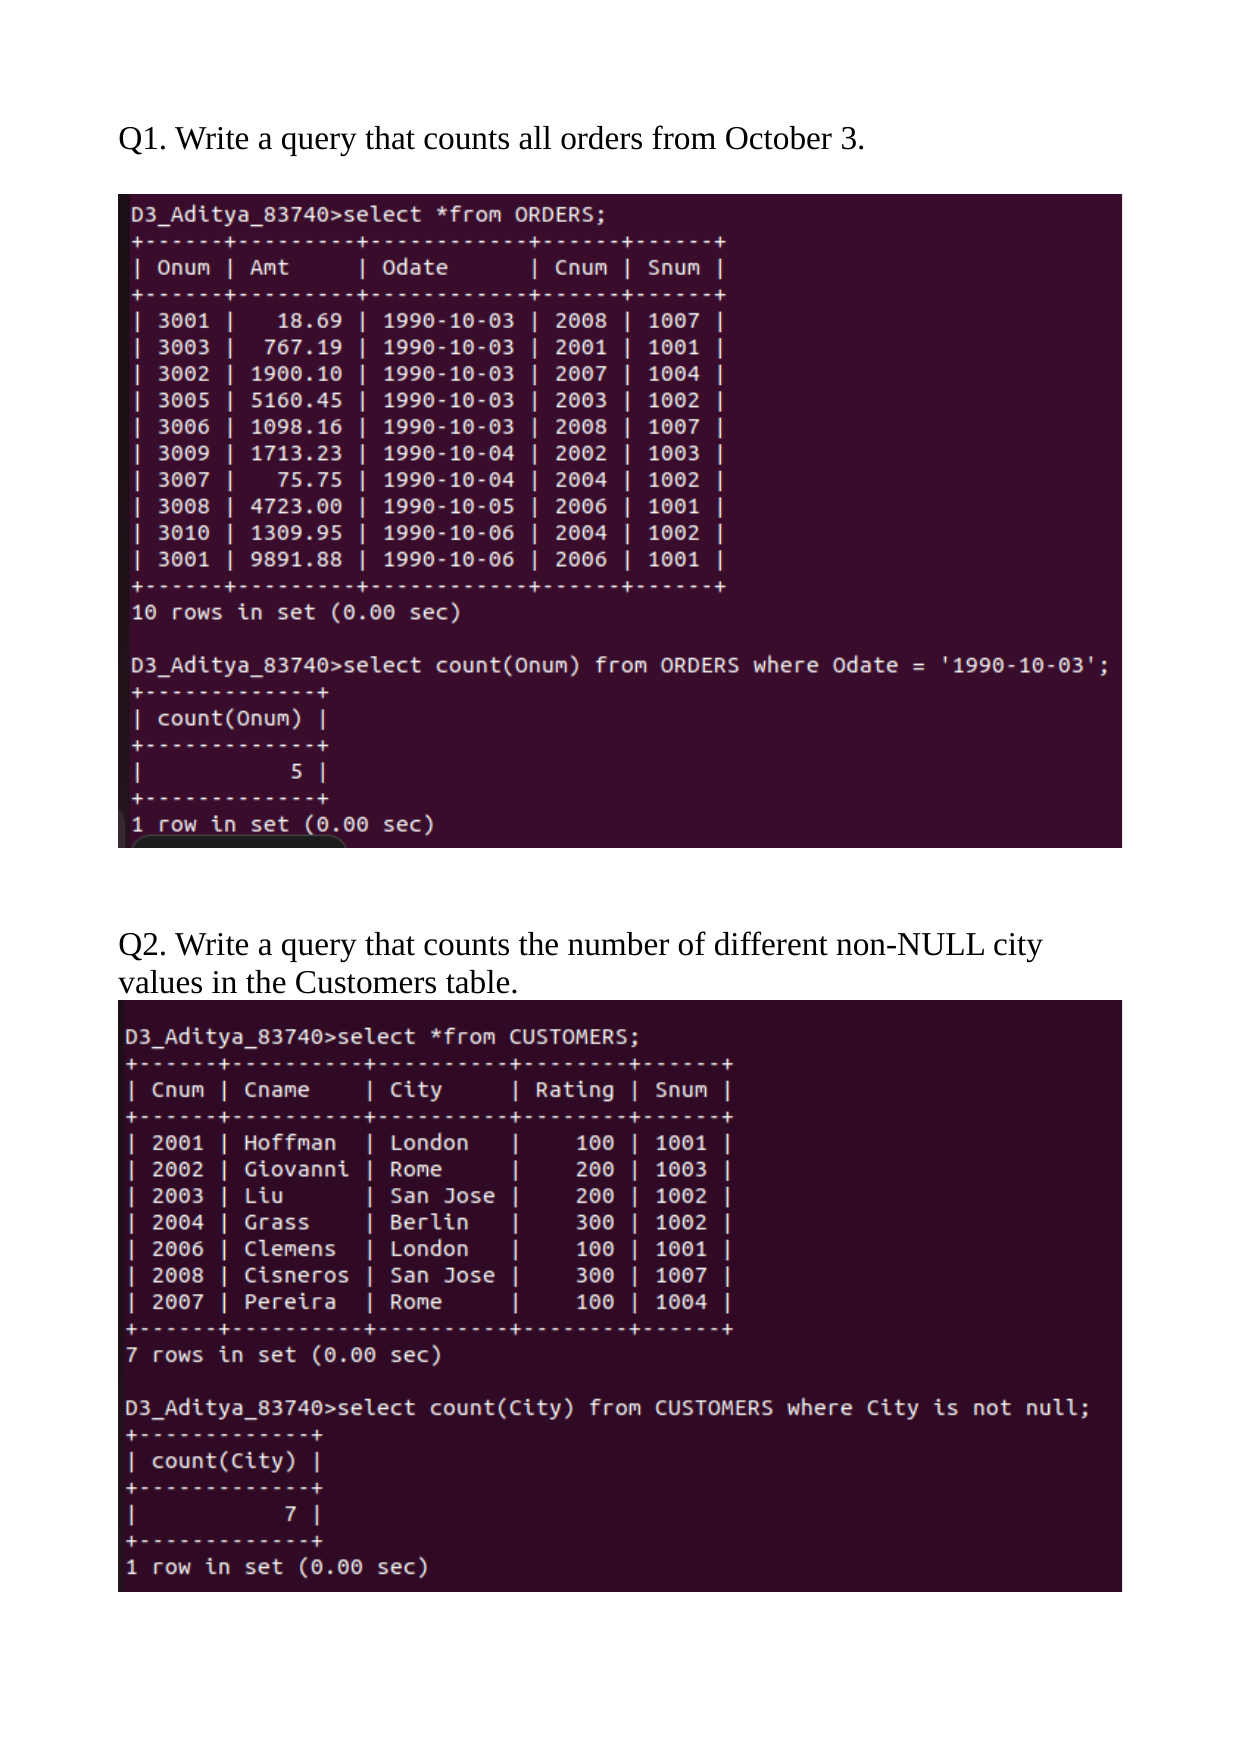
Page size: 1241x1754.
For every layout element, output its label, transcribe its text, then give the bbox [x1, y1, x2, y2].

text Q1. Write a query that counts all orders from October 3. [118, 118, 1122, 156]
picture [118, 1000, 1123, 1592]
text Q2. Write a query that counts the number of different non-NULL city values in the Customers table. [118, 924, 1122, 1000]
picture [118, 194, 1123, 848]
